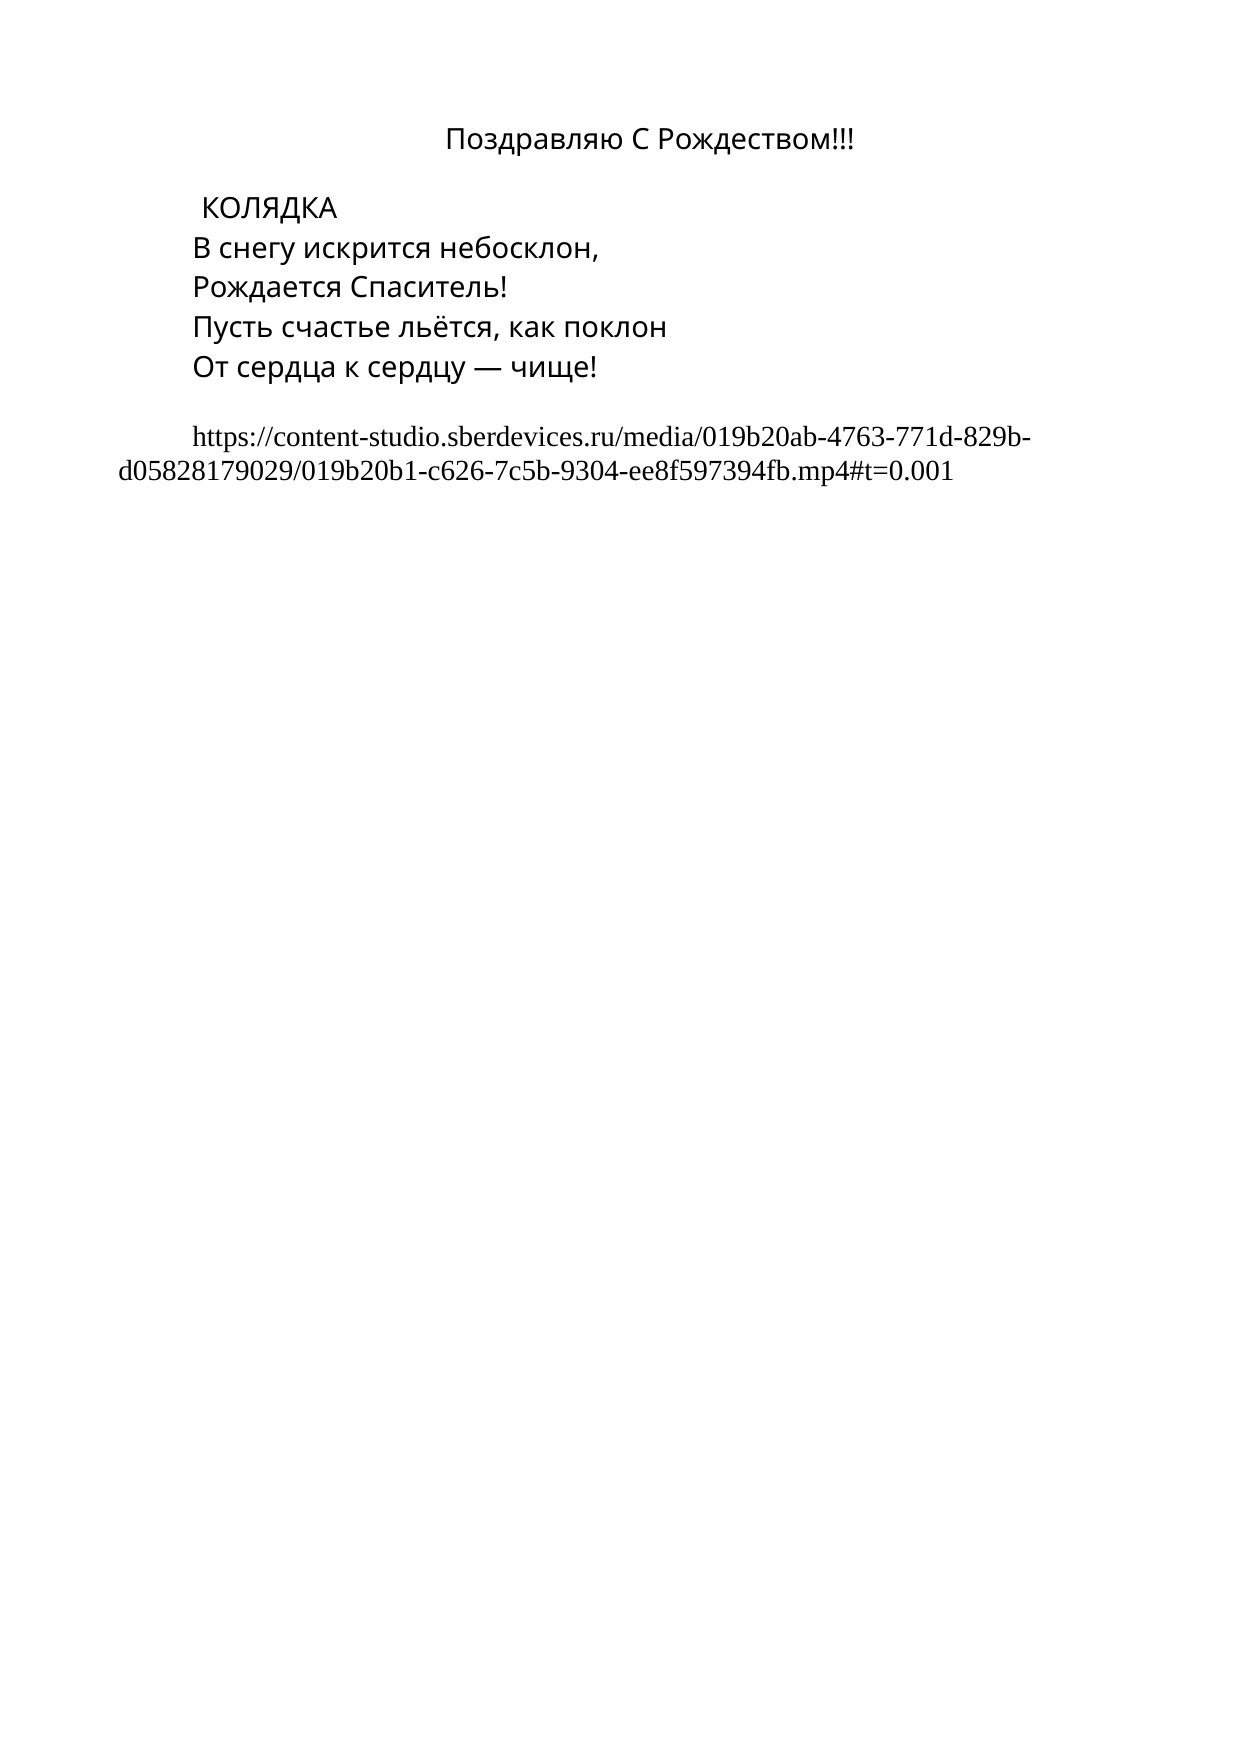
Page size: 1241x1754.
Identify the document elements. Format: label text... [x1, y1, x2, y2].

text Рождается Спаситель! [118, 267, 1181, 306]
text В снегу искрится небосклон, [118, 227, 1181, 267]
text https://content-studio.sberdevices.ru/media/019b20ab-4763-771d-829b-d05828179029/019b20b1-c626-7c5b-9304-ee8f597394fb.mp4#t=0.001 [118, 419, 1181, 486]
text КОЛЯДКА [118, 187, 1181, 227]
text Пусть счастье льётся, как поклон [118, 306, 1181, 346]
text От сердца к сердцу — чище! [118, 346, 1181, 386]
